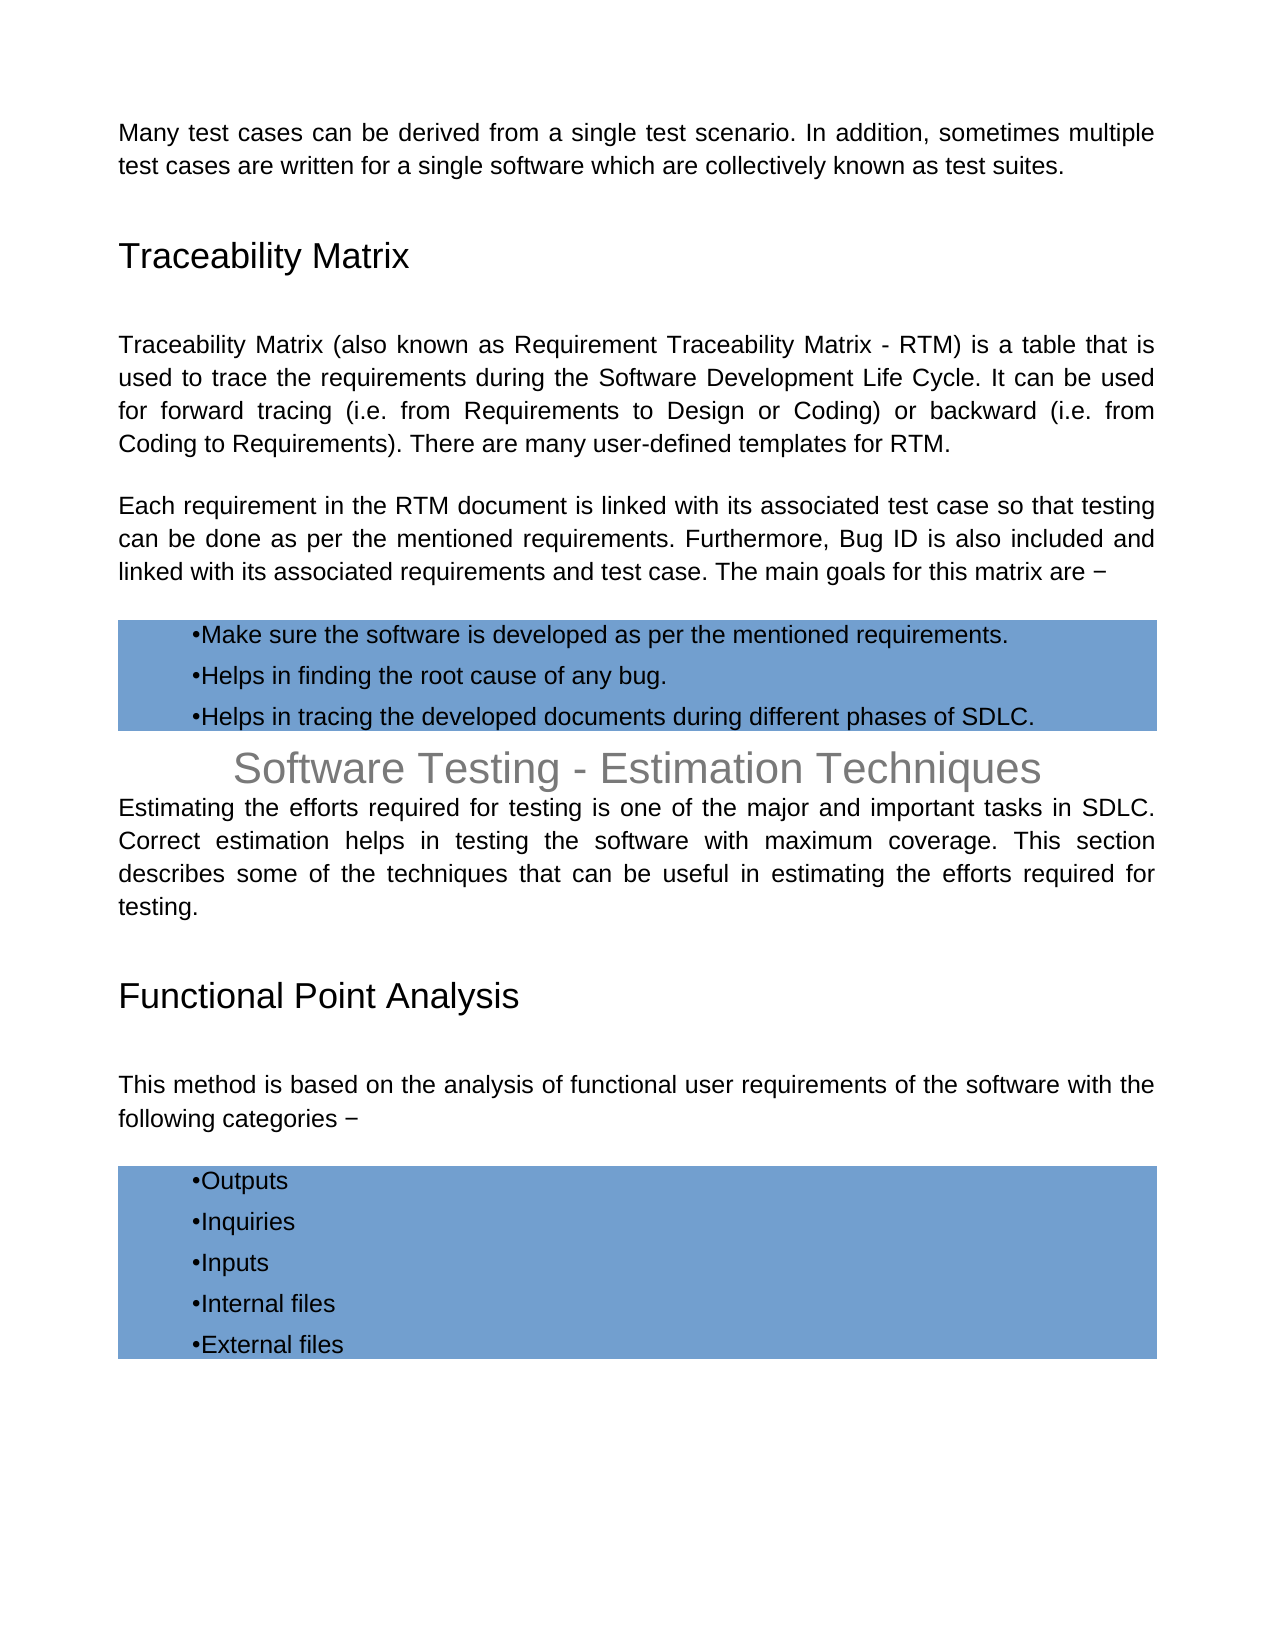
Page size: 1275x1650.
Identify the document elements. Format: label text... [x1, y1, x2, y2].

subtitle Software Testing - Estimation Techniques [118, 743, 1157, 793]
text Each requirement in the RTM document is linked with its associated test case so that testing can be done as per the mentioned requirements. Furthermore, Bug ID is also included and linked with its associated requirements and test case. The main goals for this matrix are − [118, 491, 1157, 586]
list External files [118, 1330, 1157, 1359]
list Internal files [118, 1289, 1157, 1318]
list Helps in tracing the developed documents during different phases of SDLC. [118, 702, 1157, 731]
subtitle Traceability Matrix [118, 234, 1157, 276]
subtitle Functional Point Analysis [118, 975, 1157, 1017]
text Estimating the efforts required for testing is one of the major and important tasks in SDLC. Correct estimation helps in testing the software with maximum coverage. This section describes some of the techniques that can be useful in estimating the efforts required for testing. [118, 793, 1157, 921]
text Many test cases can be derived from a single test scenario. In addition, sometimes multiple test cases are written for a single software which are collectively known as test suites. [118, 118, 1157, 180]
list Helps in finding the root cause of any bug. [118, 661, 1157, 689]
list Make sure the software is developed as per the mentioned requirements. [118, 620, 1157, 649]
text This method is based on the analysis of functional user requirements of the software with the following categories − [118, 1071, 1157, 1132]
list Outputs [118, 1166, 1157, 1195]
list Inquiries [118, 1207, 1157, 1236]
text Traceability Matrix (also known as Requirement Traceability Matrix - RTM) is a table that is used to trace the requirements during the Software Development Life Cycle. It can be used for forward tracing (i.e. from Requirements to Design or Coding) or backward (i.e. from Coding to Requirements). There are many user-defined templates for RTM. [118, 330, 1157, 457]
list Inputs [118, 1248, 1157, 1277]
